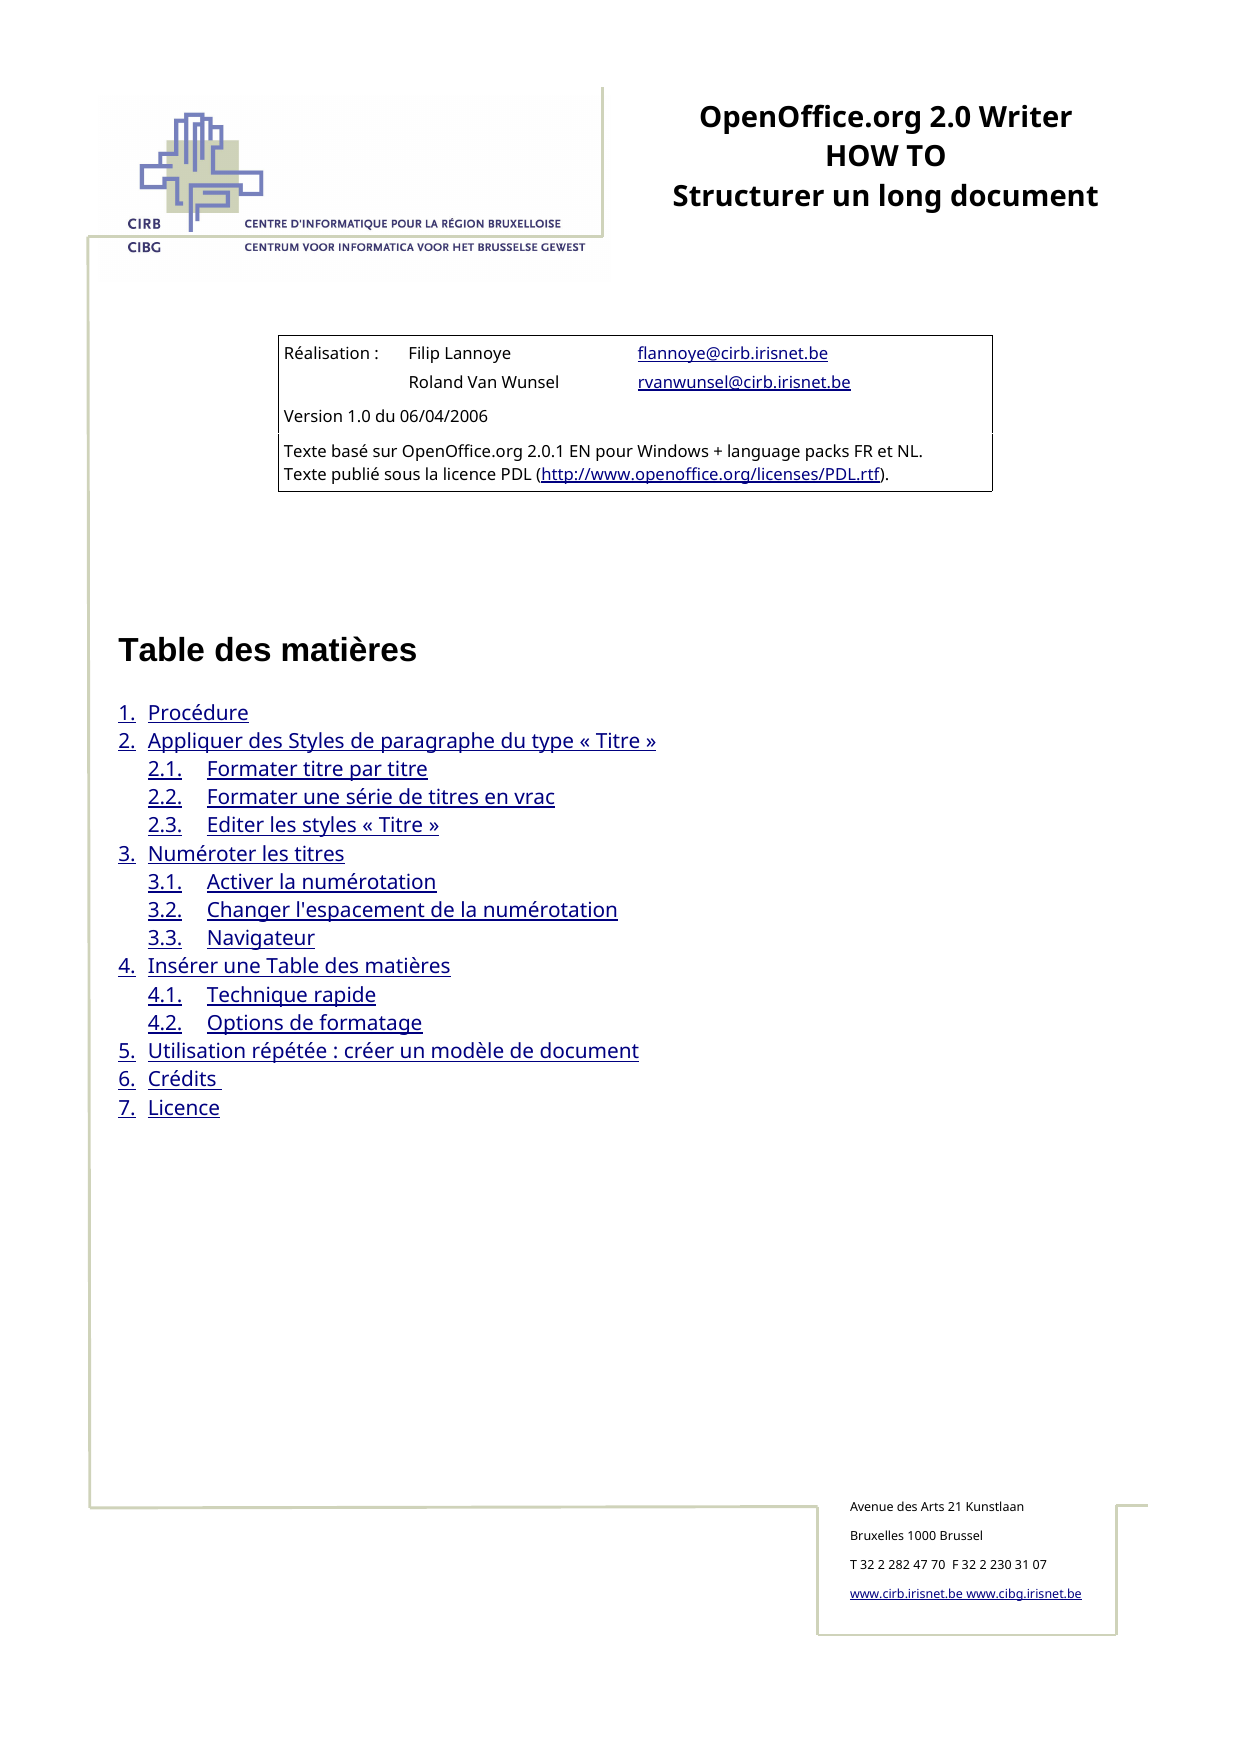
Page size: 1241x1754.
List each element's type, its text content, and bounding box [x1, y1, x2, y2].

text 7. Licence [118, 1093, 1152, 1121]
text 1. Procédure [118, 698, 1152, 726]
text 4.2. Options de formatage [148, 1008, 1152, 1036]
text 2.1. Formater titre par titre [148, 754, 1152, 782]
text 2. Appliquer des Styles de paragraphe du type « Titre » [118, 726, 1152, 754]
text 2.3. Editer les styles « Titre » [148, 811, 1152, 839]
text 3. Numéroter les titres [118, 839, 1152, 867]
table_cell Texte basé sur OpenOffice.org 2.0.1 EN pour Windows + language packs FR et NL. Texte publié sous la licence PDL (http://www.openoffice.org/licenses/PDL.rtf). [279, 434, 992, 491]
text 2.2. Formater une série de titres en vrac [148, 782, 1152, 811]
text 3.2. Changer l'espacement de la numérotation [148, 895, 1152, 923]
table_header [118, 89, 601, 95]
text 6. Crédits [118, 1064, 1152, 1093]
table_cell rvanwunsel@cirb.irisnet.be [632, 370, 992, 399]
text 3.1. Activer la numérotation [148, 867, 1152, 895]
text 4.1. Technique rapide [148, 980, 1152, 1008]
table_header Filip Lannoye [402, 336, 632, 370]
subtitle Table des matières [118, 631, 1152, 668]
table_header OpenOffice.org 2.0 Writer HOW TO Structurer un long document [633, 89, 1147, 222]
table_header [604, 89, 633, 222]
picture [97, 95, 612, 282]
table_header flannoye@cirb.irisnet.be [632, 336, 992, 370]
text 5. Utilisation répétée : créer un modèle de document [118, 1036, 1152, 1064]
table_header Réalisation : [279, 336, 402, 370]
text 4. Insérer une Table des matières [118, 952, 1152, 980]
text 3.3. Navigateur [148, 923, 1152, 952]
table_cell [279, 370, 402, 399]
table_cell Roland Van Wunsel [402, 370, 632, 399]
table_cell Version 1.0 du 06/04/2006 [279, 399, 992, 433]
picture [97, 95, 601, 235]
